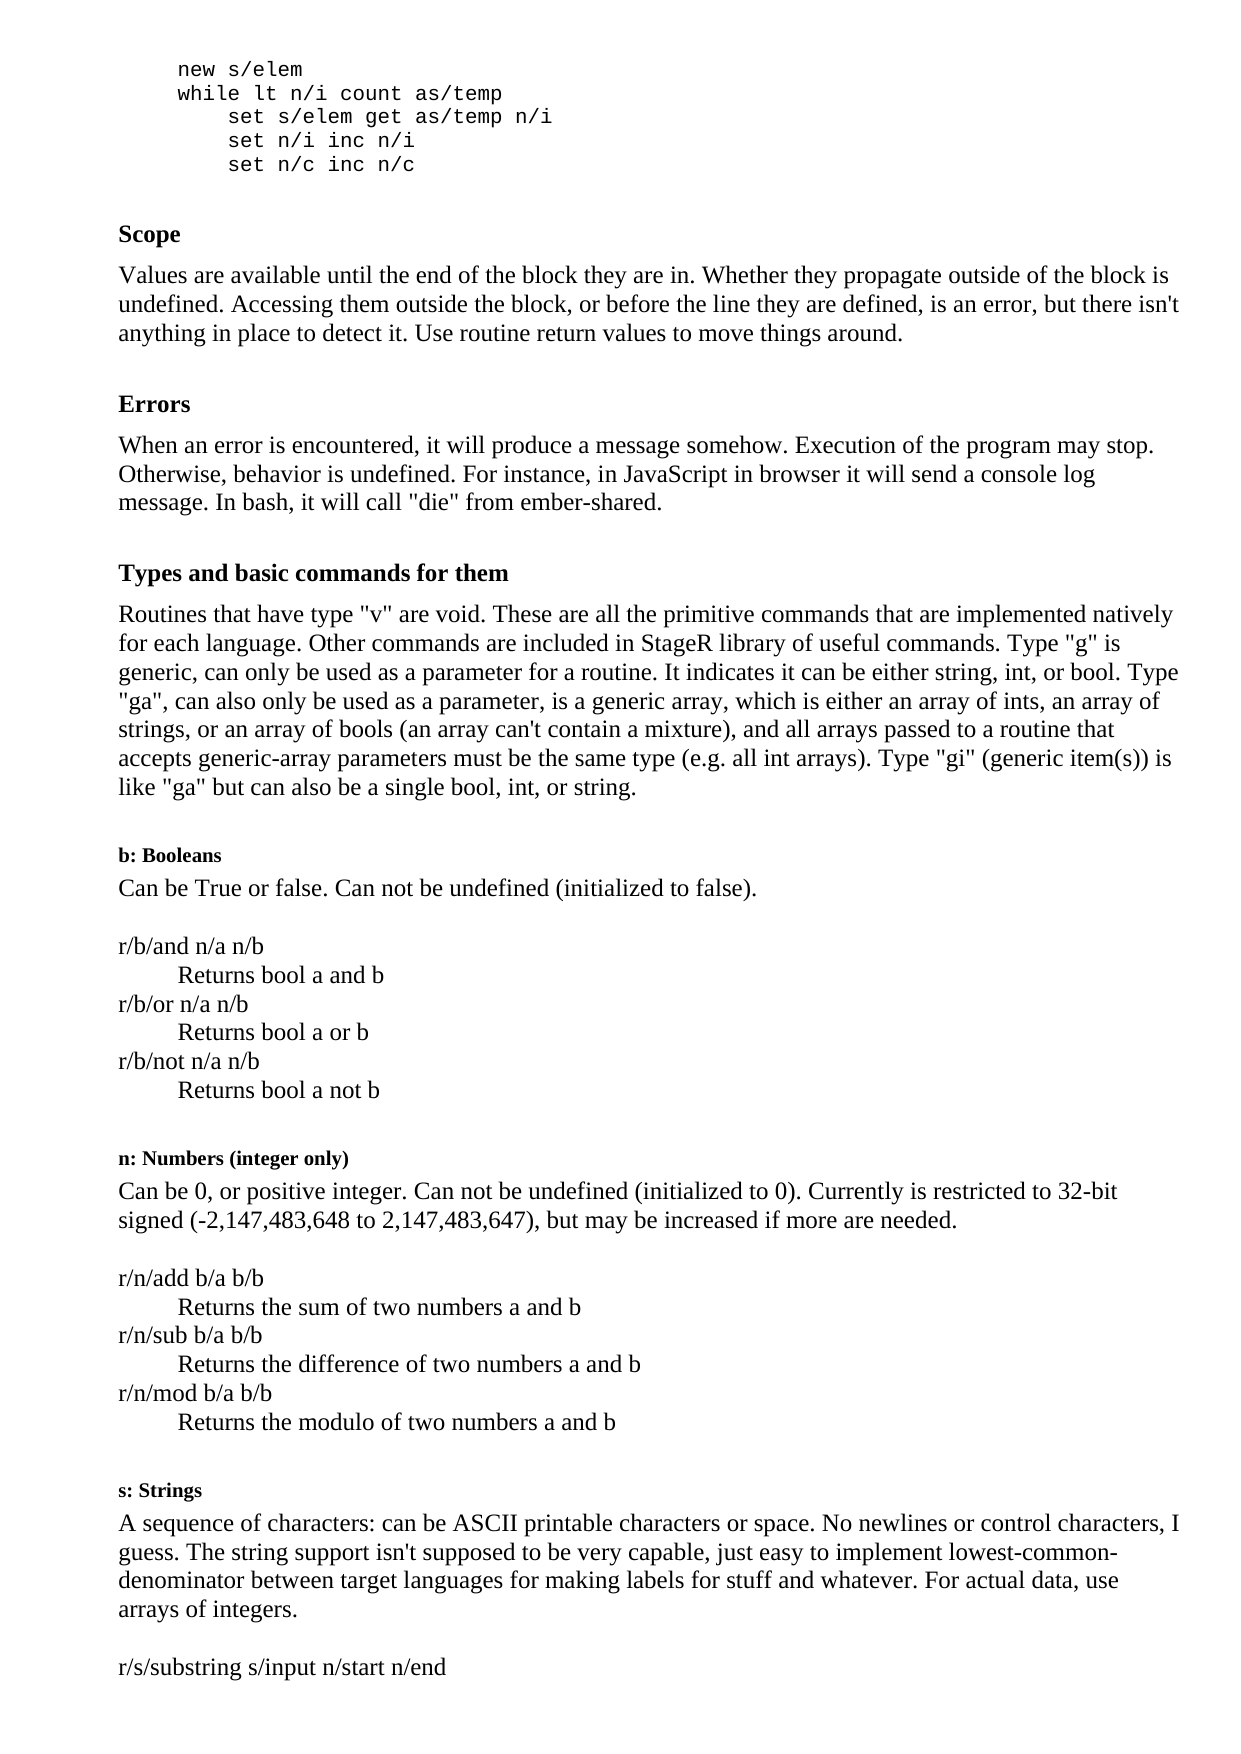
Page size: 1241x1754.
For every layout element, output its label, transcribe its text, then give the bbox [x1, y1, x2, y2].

list Returns bool a not b [177, 1075, 1181, 1104]
text Can be 0, or positive integer. Can not be undefined (initialized to 0). Currently is restricted to 32-bit signed (-2,147,483,648 to 2,147,483,647), but may be increased if more are needed. [118, 1176, 1181, 1233]
list Returns the sum of two numbers a and b [177, 1292, 1181, 1321]
list Returns bool a or b [177, 1017, 1181, 1046]
subtitle r/n/mod b/a b/b [118, 1378, 1181, 1407]
text while lt n/i count as/temp [177, 83, 1181, 106]
text set n/c inc n/c [177, 154, 1181, 177]
subtitle r/b/not n/a n/b [118, 1046, 1181, 1075]
subtitle r/n/add b/a b/b [118, 1263, 1181, 1292]
list Returns the difference of two numbers a and b [177, 1349, 1181, 1378]
text Routines that have type "v" are void. These are all the primitive commands that are implemented natively for each language. Other commands are included in StageR library of useful commands. Type "g" is generic, can only be used as a parameter for a routine. It indicates it can be either string, int, or bool. Type "ga", can also only be used as a parameter, is a generic array, which is either an array of ints, an array of strings, or an array of bools (an array can't contain a mixture), and all arrays passed to a routine that accepts generic-array parameters must be the same type (e.g. all int arrays). Type "gi" (generic item(s)) is like "ga" but can also be a single bool, int, or string. [118, 599, 1181, 801]
subtitle n: Numbers (integer only) [118, 1146, 1181, 1170]
text Values are available until the end of the block they are in. Whether they propagate outside of the block is undefined. Accessing them outside the block, or before the line they are defined, is an error, but there isn't anything in place to detect it. Use routine return values to move things around. [118, 261, 1181, 347]
subtitle Types and basic commands for them [118, 558, 1181, 587]
text set s/elem get as/temp n/i [177, 106, 1181, 130]
text Can be True or false. Can not be undefined (initialized to false). [118, 873, 1181, 902]
subtitle Errors [118, 389, 1181, 417]
list Returns bool a and b [177, 960, 1181, 989]
text A sequence of characters: can be ASCII printable characters or space. No newlines or control characters, I guess. The string support isn't supposed to be very capable, just easy to implement lowest-common-denominator between target languages for making labels for stuff and whatever. For actual data, use arrays of integers. [118, 1508, 1181, 1623]
subtitle r/s/substring s/input n/start n/end [118, 1652, 1181, 1681]
text set n/i inc n/i [177, 130, 1181, 154]
subtitle Scope [118, 219, 1181, 248]
text When an error is encountered, it will produce a message somehow. Execution of the program may stop. Otherwise, behavior is undefined. For instance, in JavaScript in browser it will send a console log message. In bash, it will call "die" from ember-shared. [118, 430, 1181, 516]
text new s/elem [177, 59, 1181, 83]
subtitle r/b/and n/a n/b [118, 931, 1181, 960]
subtitle r/n/sub b/a b/b [118, 1321, 1181, 1349]
subtitle r/b/or n/a n/b [118, 989, 1181, 1017]
subtitle s: Strings [118, 1477, 1181, 1502]
subtitle b: Booleans [118, 843, 1181, 867]
list Returns the modulo of two numbers a and b [177, 1407, 1181, 1436]
